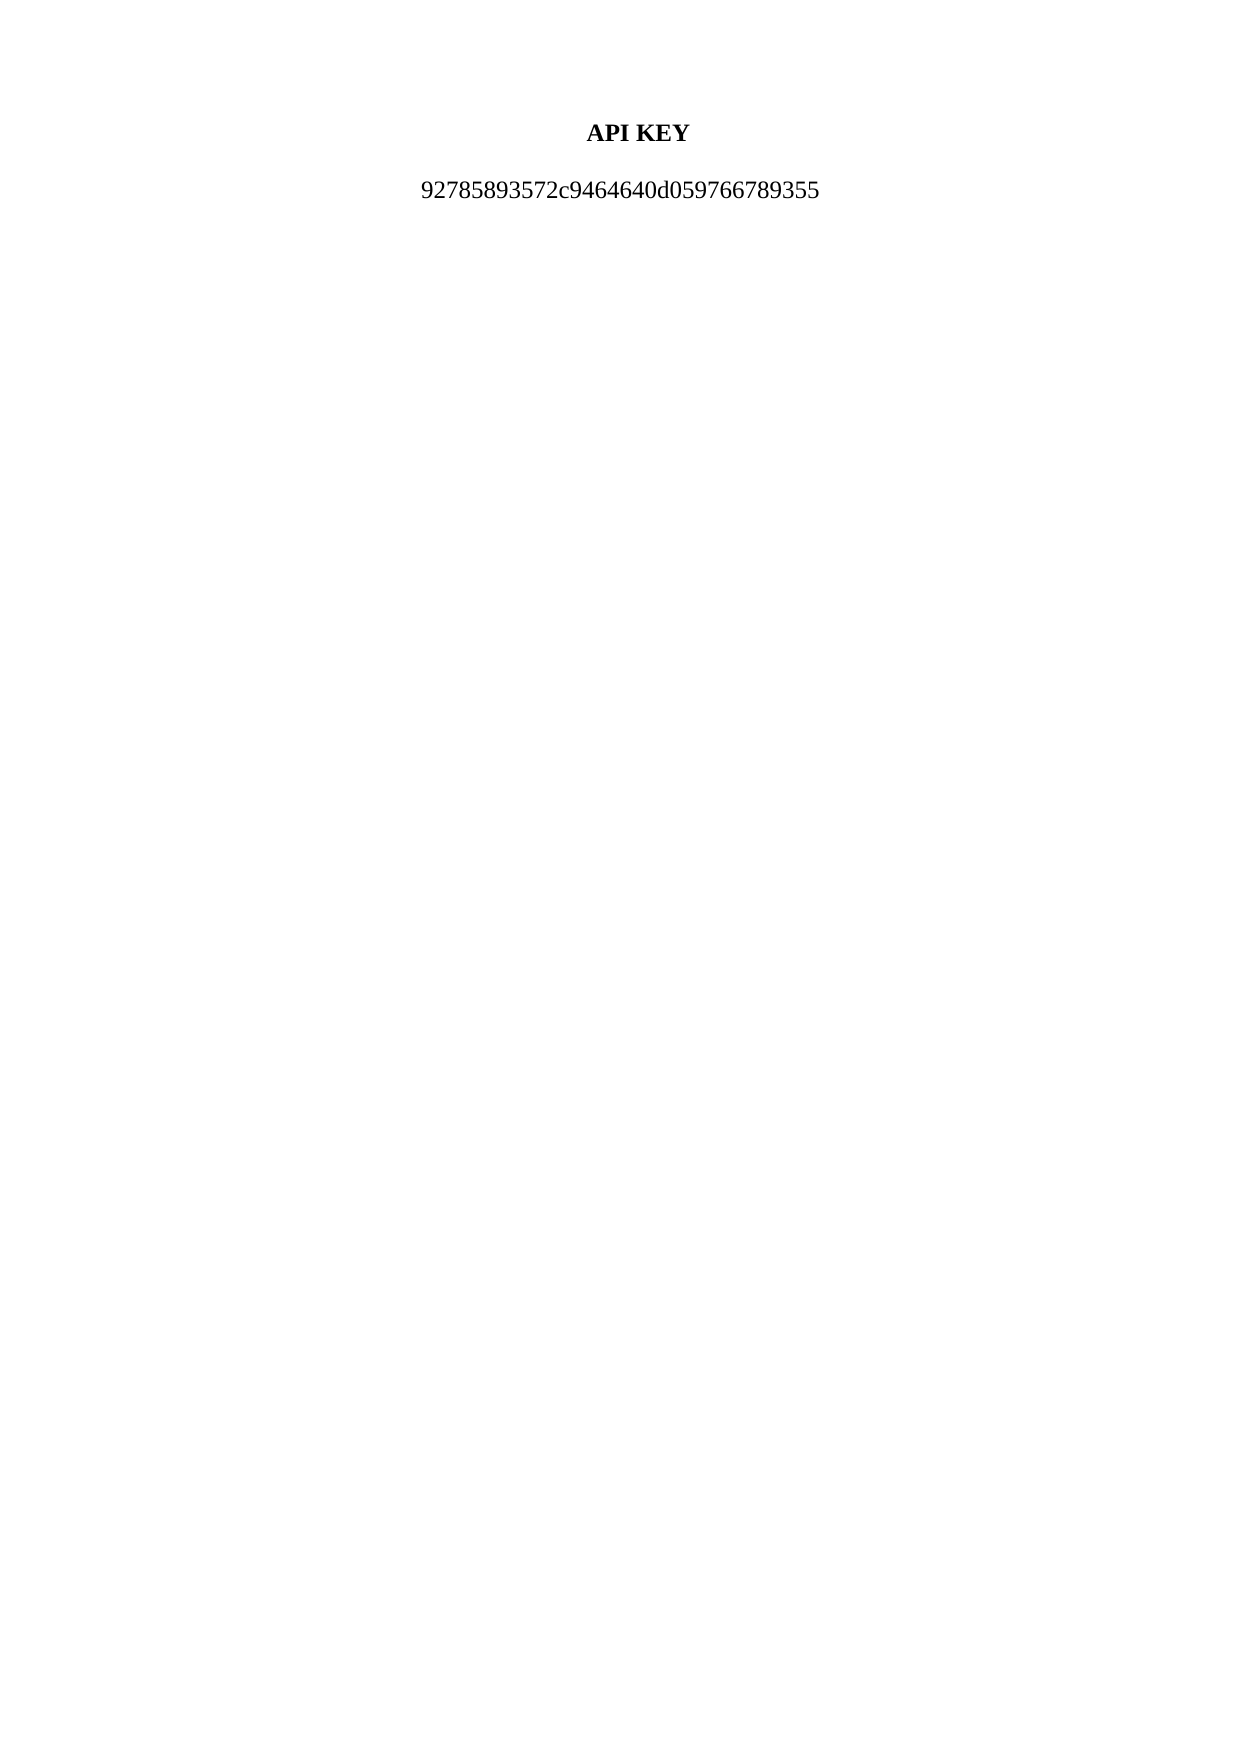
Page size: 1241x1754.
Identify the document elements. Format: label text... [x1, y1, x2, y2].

text 92785893572c9464640d059766789355 [118, 176, 1122, 204]
text API KEY [118, 118, 1122, 147]
